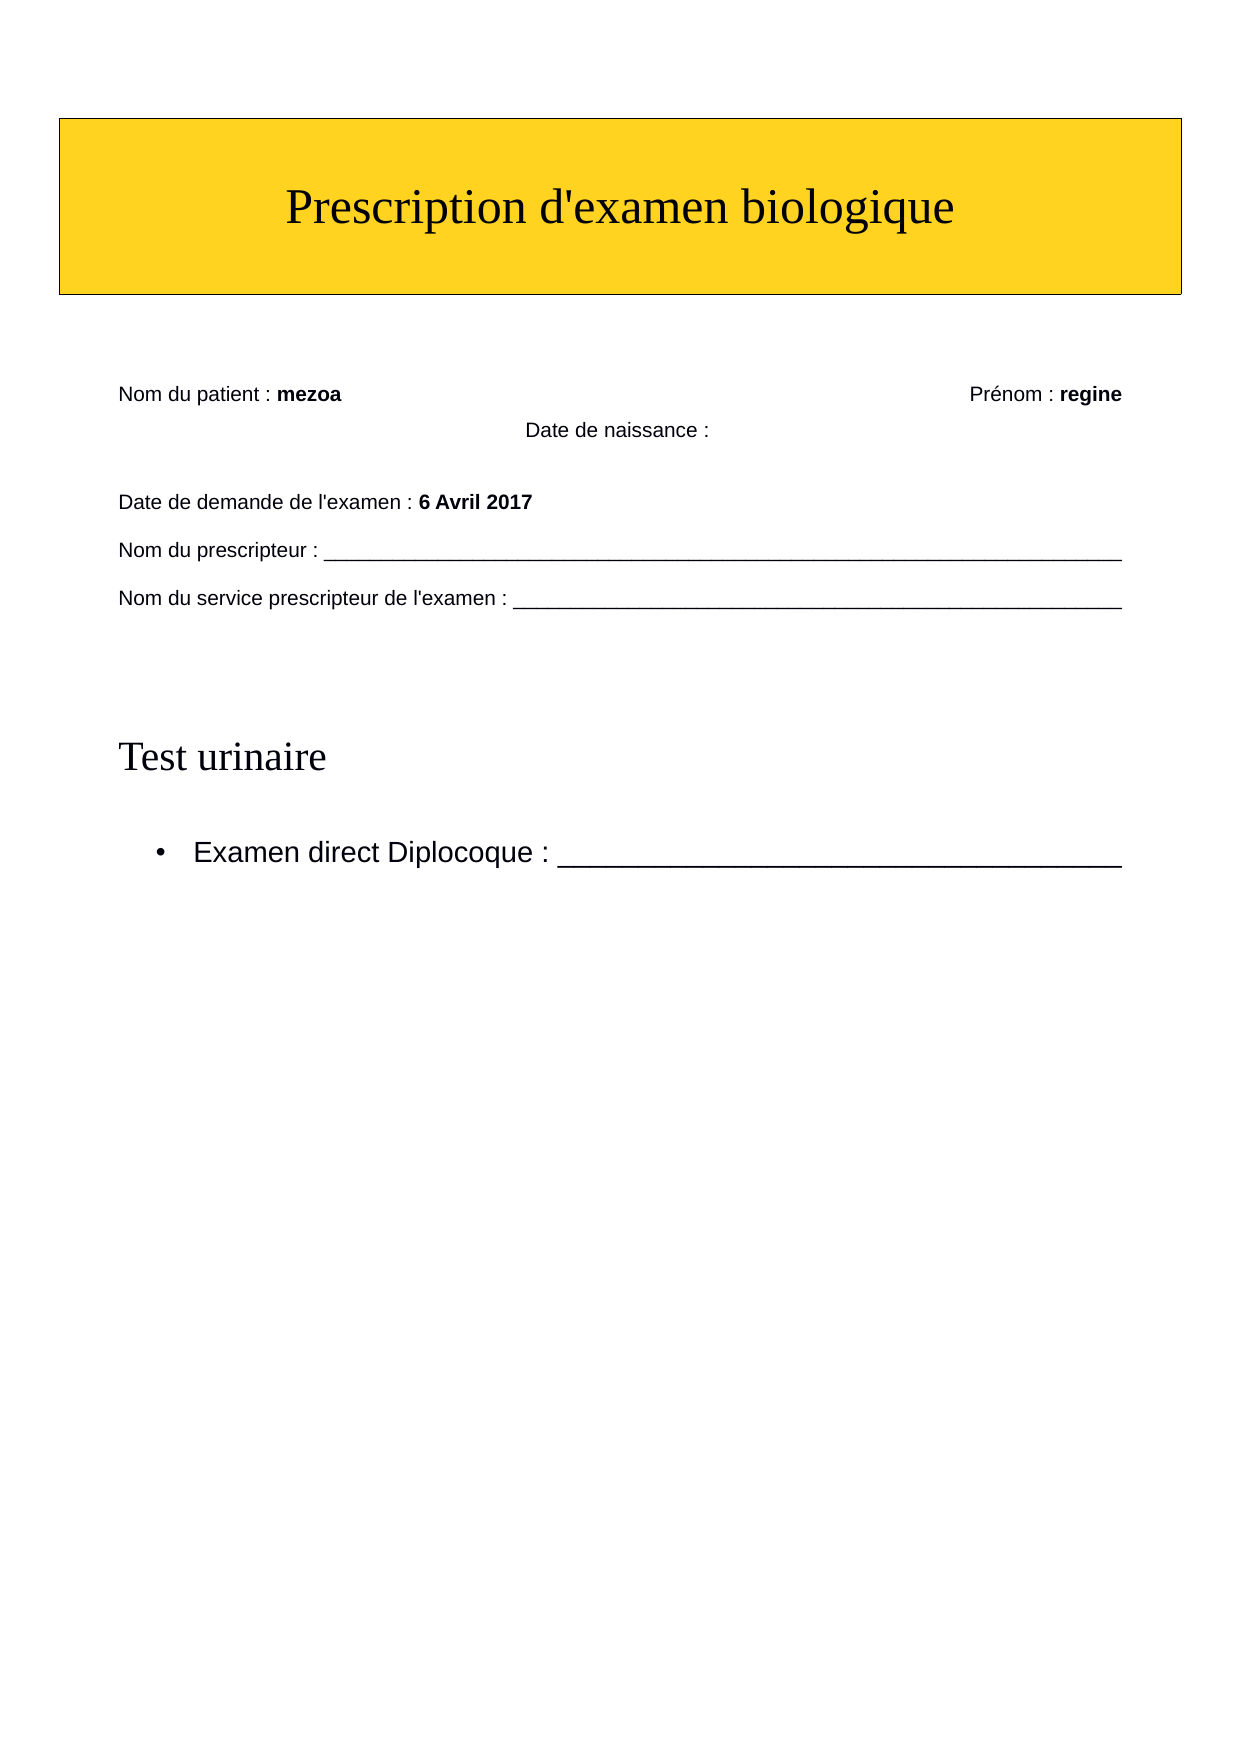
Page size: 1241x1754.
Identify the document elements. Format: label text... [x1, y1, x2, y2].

subtitle Test urinaire [118, 731, 1122, 779]
subtitle Prescription d'examen biologique [60, 119, 1181, 294]
list Examen direct Diplocoque : [156, 792, 1122, 880]
text Date de demande de l'examen : 6 Avril 2017 [118, 489, 1122, 513]
text Date de naissance : [118, 418, 1122, 442]
text Nom du service prescripteur de l'examen : [118, 585, 1122, 609]
text Nom du patient : mezoa Prénom : regine [118, 382, 1122, 406]
text Nom du prescripteur : [118, 537, 1122, 561]
